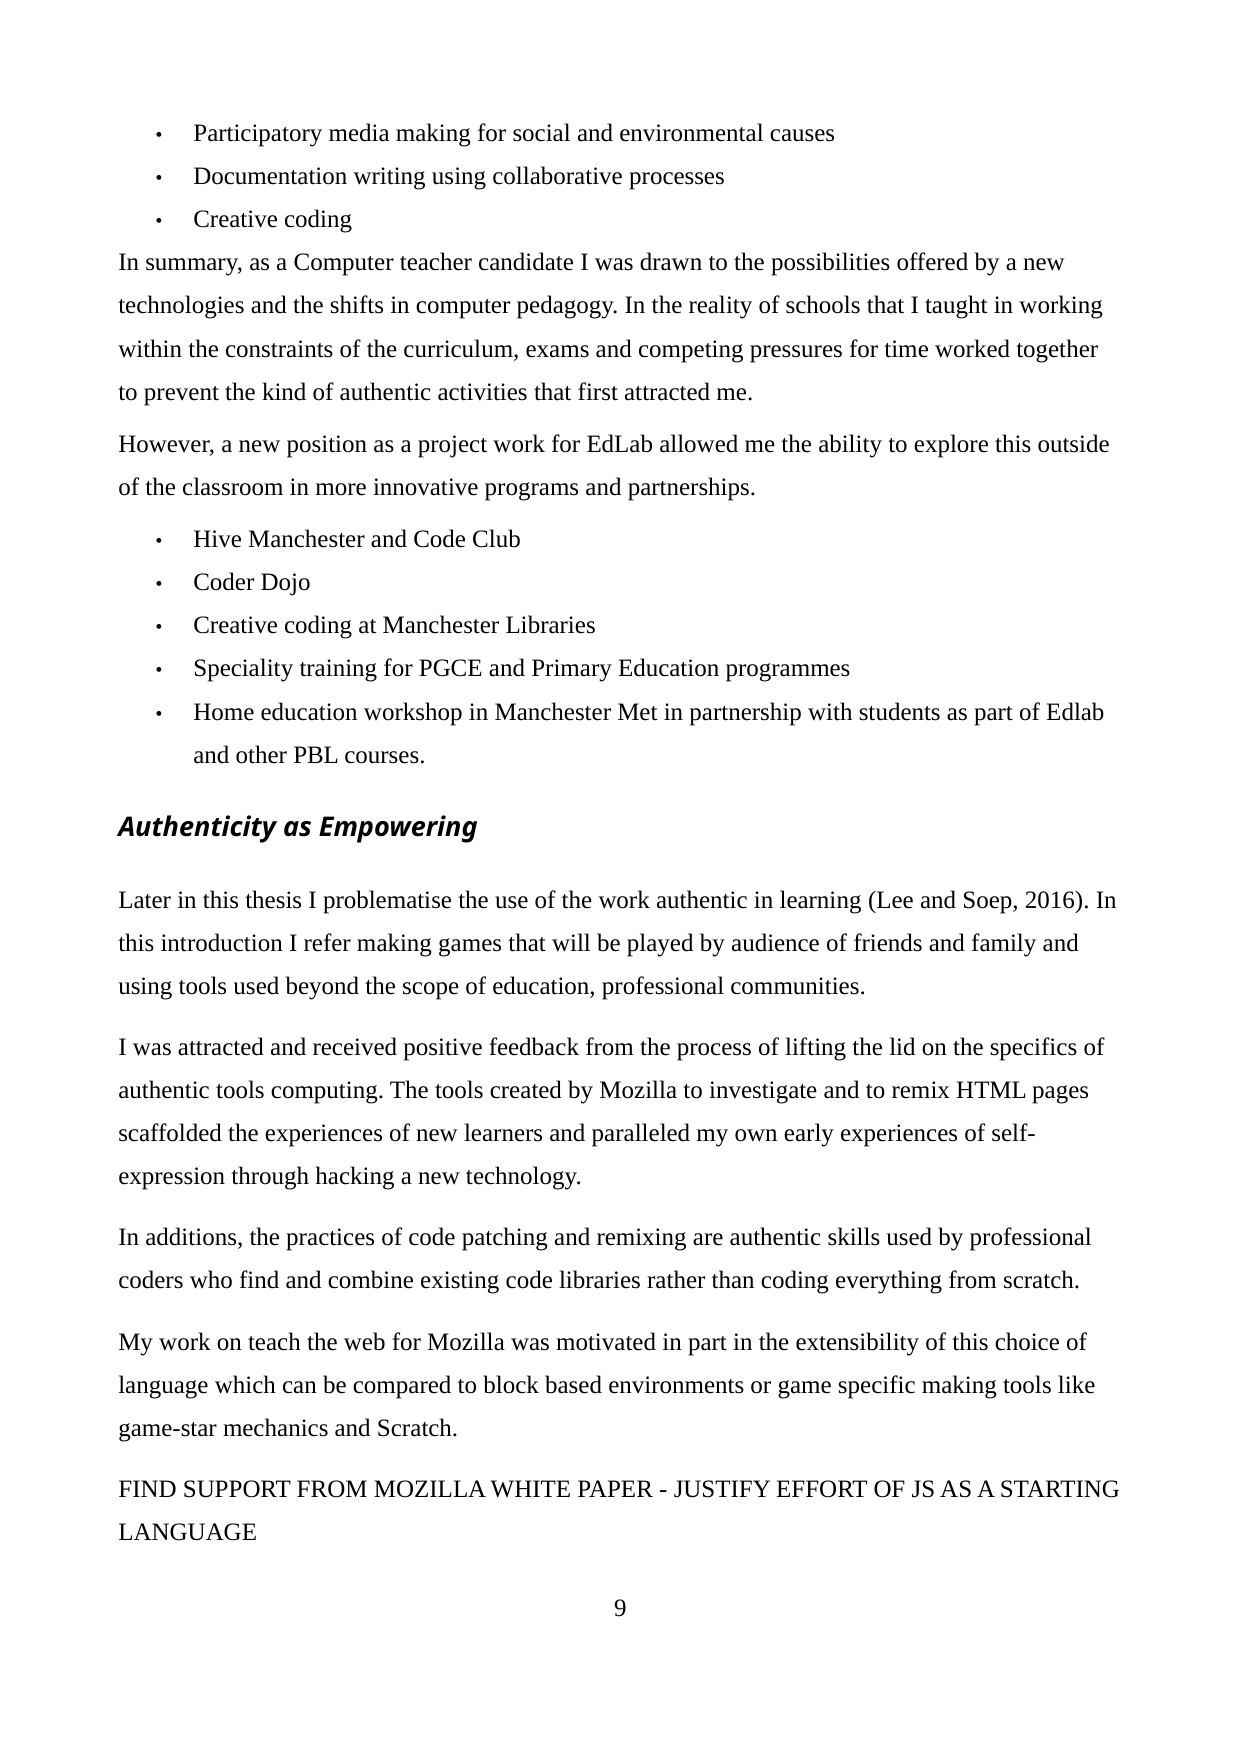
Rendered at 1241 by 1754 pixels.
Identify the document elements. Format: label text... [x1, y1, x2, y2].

text I was attracted and received positive feedback from the process of lifting the lid on the specifics of authentic tools computing. The tools created by Mozilla to investigate and to remix HTML pages scaffolded the experiences of new learners and paralleled my own early experiences of self-expression through hacking a new technology. [118, 1032, 1122, 1190]
list Home education workshop in Manchester Met in partnership with students as part of Edlab and other PBL courses. [156, 697, 1122, 768]
text Later in this thesis I problematise the use of the work authentic in learning (Lee and Soep, 2016). In this introduction I refer making games that will be played by audience of friends and family and using tools used beyond the scope of education, professional communities. [118, 885, 1122, 1000]
list Documentation writing using collaborative processes [156, 161, 1122, 190]
list Participatory media making for social and environmental causes [156, 118, 1122, 147]
text However, a new position as a project work for EdLab allowed me the ability to explore this outside of the classroom in more innovative programs and partnerships. [118, 429, 1122, 501]
subtitle Authenticity as Empowering [118, 808, 1122, 845]
list Coder Dojo [156, 567, 1122, 596]
text FIND SUPPORT FROM MOZILLA WHITE PAPER - JUSTIFY EFFORT OF JS AS A STARTING LANGUAGE [118, 1474, 1122, 1546]
text In summary, as a Computer teacher candidate I was drawn to the possibilities offered by a new technologies and the shifts in computer pedagogy. In the reality of schools that I taught in working within the constraints of the curriculum, exams and competing pressures for time worked together to prevent the kind of authentic activities that first attracted me. [118, 247, 1122, 406]
list Creative coding at Manchester Libraries [156, 610, 1122, 639]
text In additions, the practices of code patching and remixing are authentic skills used by professional coders who find and combine existing code libraries rather than coding everything from scratch. [118, 1222, 1122, 1294]
text My work on teach the web for Mozilla was motivated in part in the extensibility of this choice of language which can be compared to block based environments or game specific making tools like game-star mechanics and Scratch. [118, 1327, 1122, 1442]
list Speciality training for PGCE and Primary Education programmes [156, 653, 1122, 682]
list Hive Manchester and Code Club [156, 524, 1122, 553]
list Creative coding [156, 204, 1122, 233]
